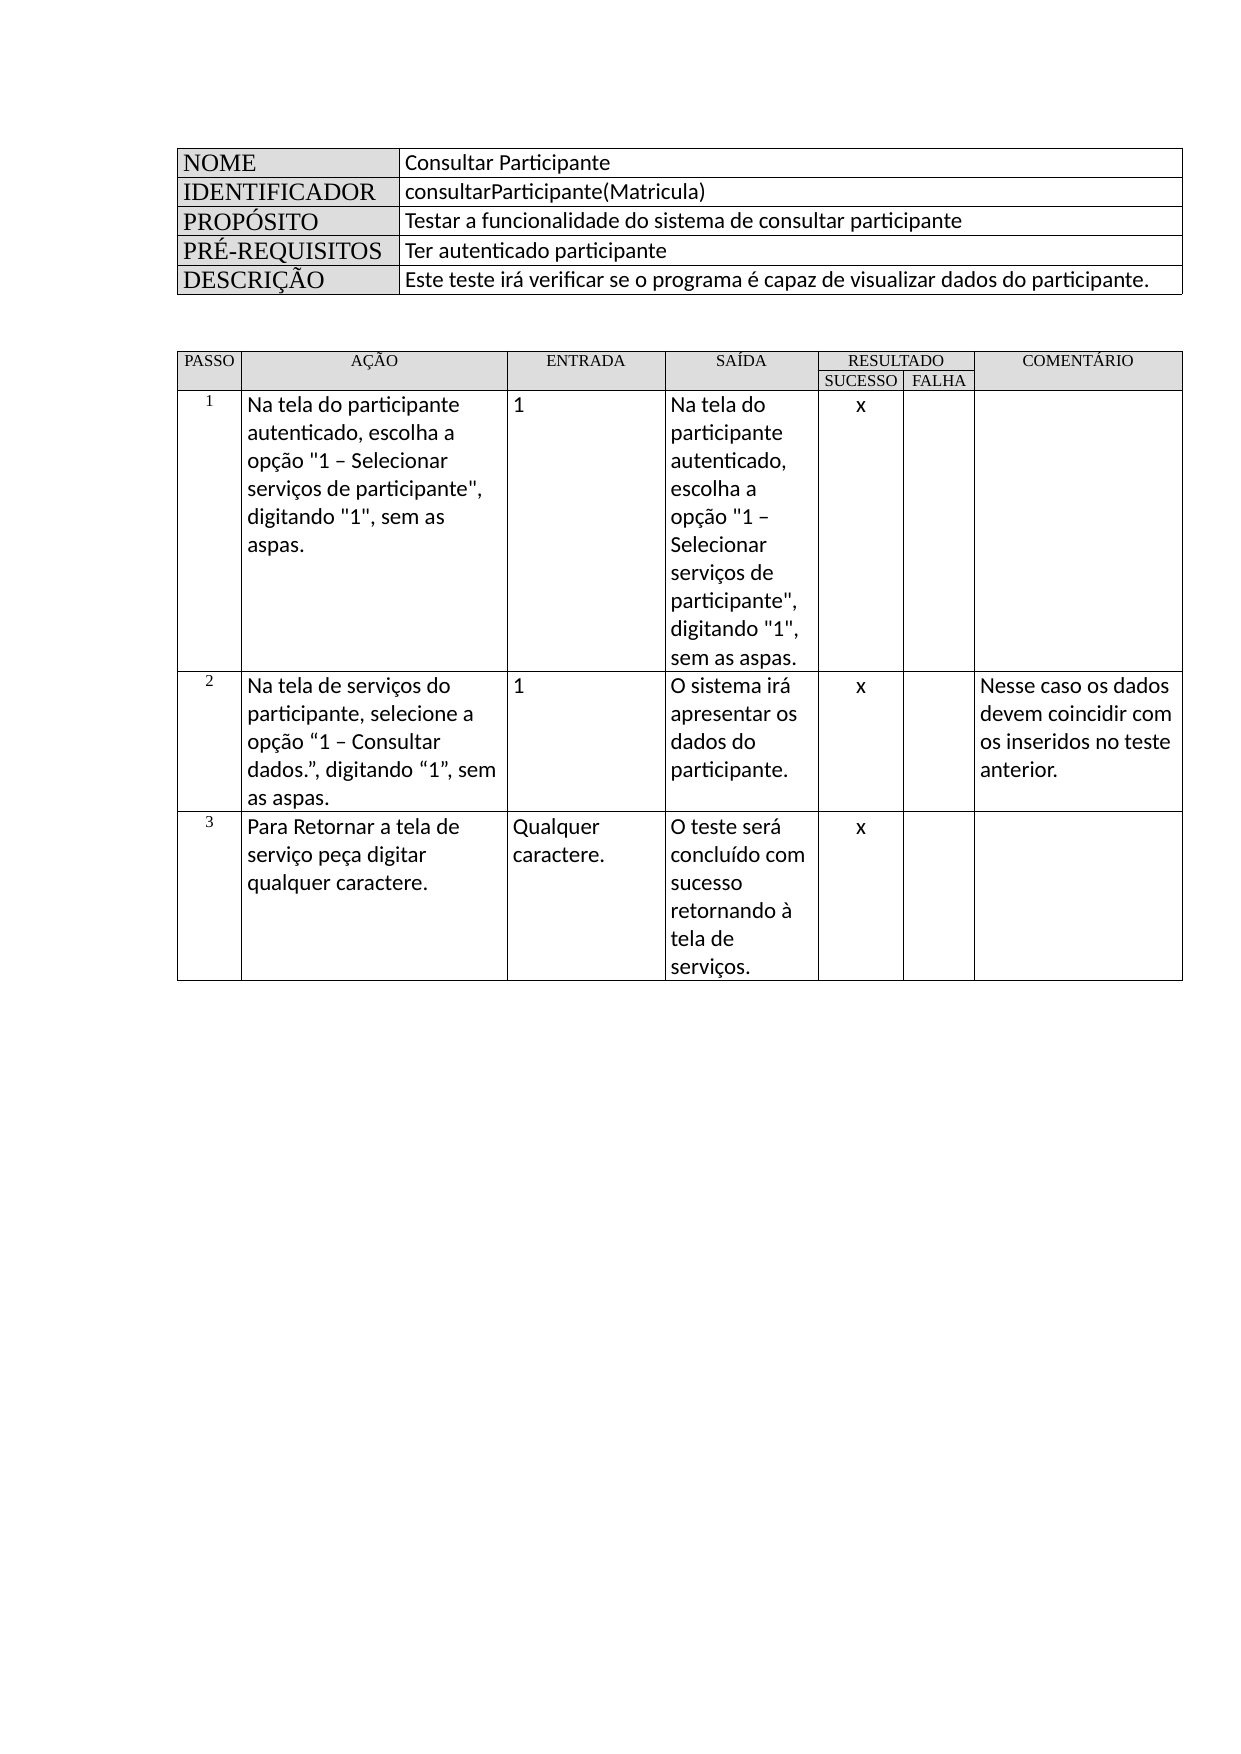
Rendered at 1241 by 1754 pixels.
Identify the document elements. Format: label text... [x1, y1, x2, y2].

table_cell 1 [508, 391, 665, 671]
table_cell x [819, 391, 903, 671]
table_cell O teste será concluído com sucesso retornando à tela de serviços. [666, 812, 818, 980]
table_cell [975, 812, 1182, 980]
table_cell DESCRIÇÃO [178, 266, 399, 294]
table_cell Nesse caso os dados devem coincidir com os inseridos no teste anterior. [975, 672, 1182, 811]
table_cell Qualquer caractere. [508, 812, 665, 980]
table_cell O sistema irá apresentar os dados do participante. [666, 672, 818, 811]
table_cell [904, 812, 974, 980]
table_cell 3 [178, 812, 241, 980]
table_cell 1 [178, 391, 241, 671]
table_cell 2 [178, 672, 241, 811]
table_cell [904, 672, 974, 811]
table_cell PROPÓSITO [178, 207, 399, 235]
table_cell 1 [508, 672, 665, 811]
table_cell Na tela do participante autenticado, escolha a opção "1 – Selecionar serviços de participante", digitando "1", sem as aspas. [666, 391, 818, 671]
table_cell FALHA [904, 371, 974, 390]
table_header NOME [178, 149, 399, 177]
table_header RESULTADO [819, 352, 974, 370]
table_cell x [819, 812, 903, 980]
table_cell x [819, 672, 903, 811]
table_header SAÍDA [666, 352, 818, 390]
table_cell Na tela de serviços do participante, selecione a opção “1 – Consultar dados.”, digitando “1”, sem as aspas. [242, 672, 507, 811]
table_cell PRÉ-REQUISITOS [178, 236, 399, 265]
table_cell Este teste irá verificar se o programa é capaz de visualizar dados do participante. [400, 266, 1182, 294]
table_cell [975, 391, 1182, 671]
table_cell [904, 391, 974, 671]
table_cell Ter autenticado participante [400, 236, 1182, 265]
table_cell consultarParticipante(Matricula) [400, 178, 1182, 206]
table_header Consultar Participante [400, 149, 1182, 177]
table_cell Para Retornar a tela de serviço peça digitar qualquer caractere. [242, 812, 507, 980]
table_cell SUCESSO [819, 371, 903, 390]
table_cell Testar a funcionalidade do sistema de consultar participante [400, 207, 1182, 235]
table_cell Na tela do participante autenticado, escolha a opção "1 – Selecionar serviços de participante", digitando "1", sem as aspas. [242, 391, 507, 671]
table_header AÇÃO [242, 352, 507, 390]
table_header COMENTÁRIO [975, 352, 1182, 390]
table_cell IDENTIFICADOR [178, 178, 399, 206]
table_header ENTRADA [508, 352, 665, 390]
table_header PASSO [178, 352, 241, 390]
